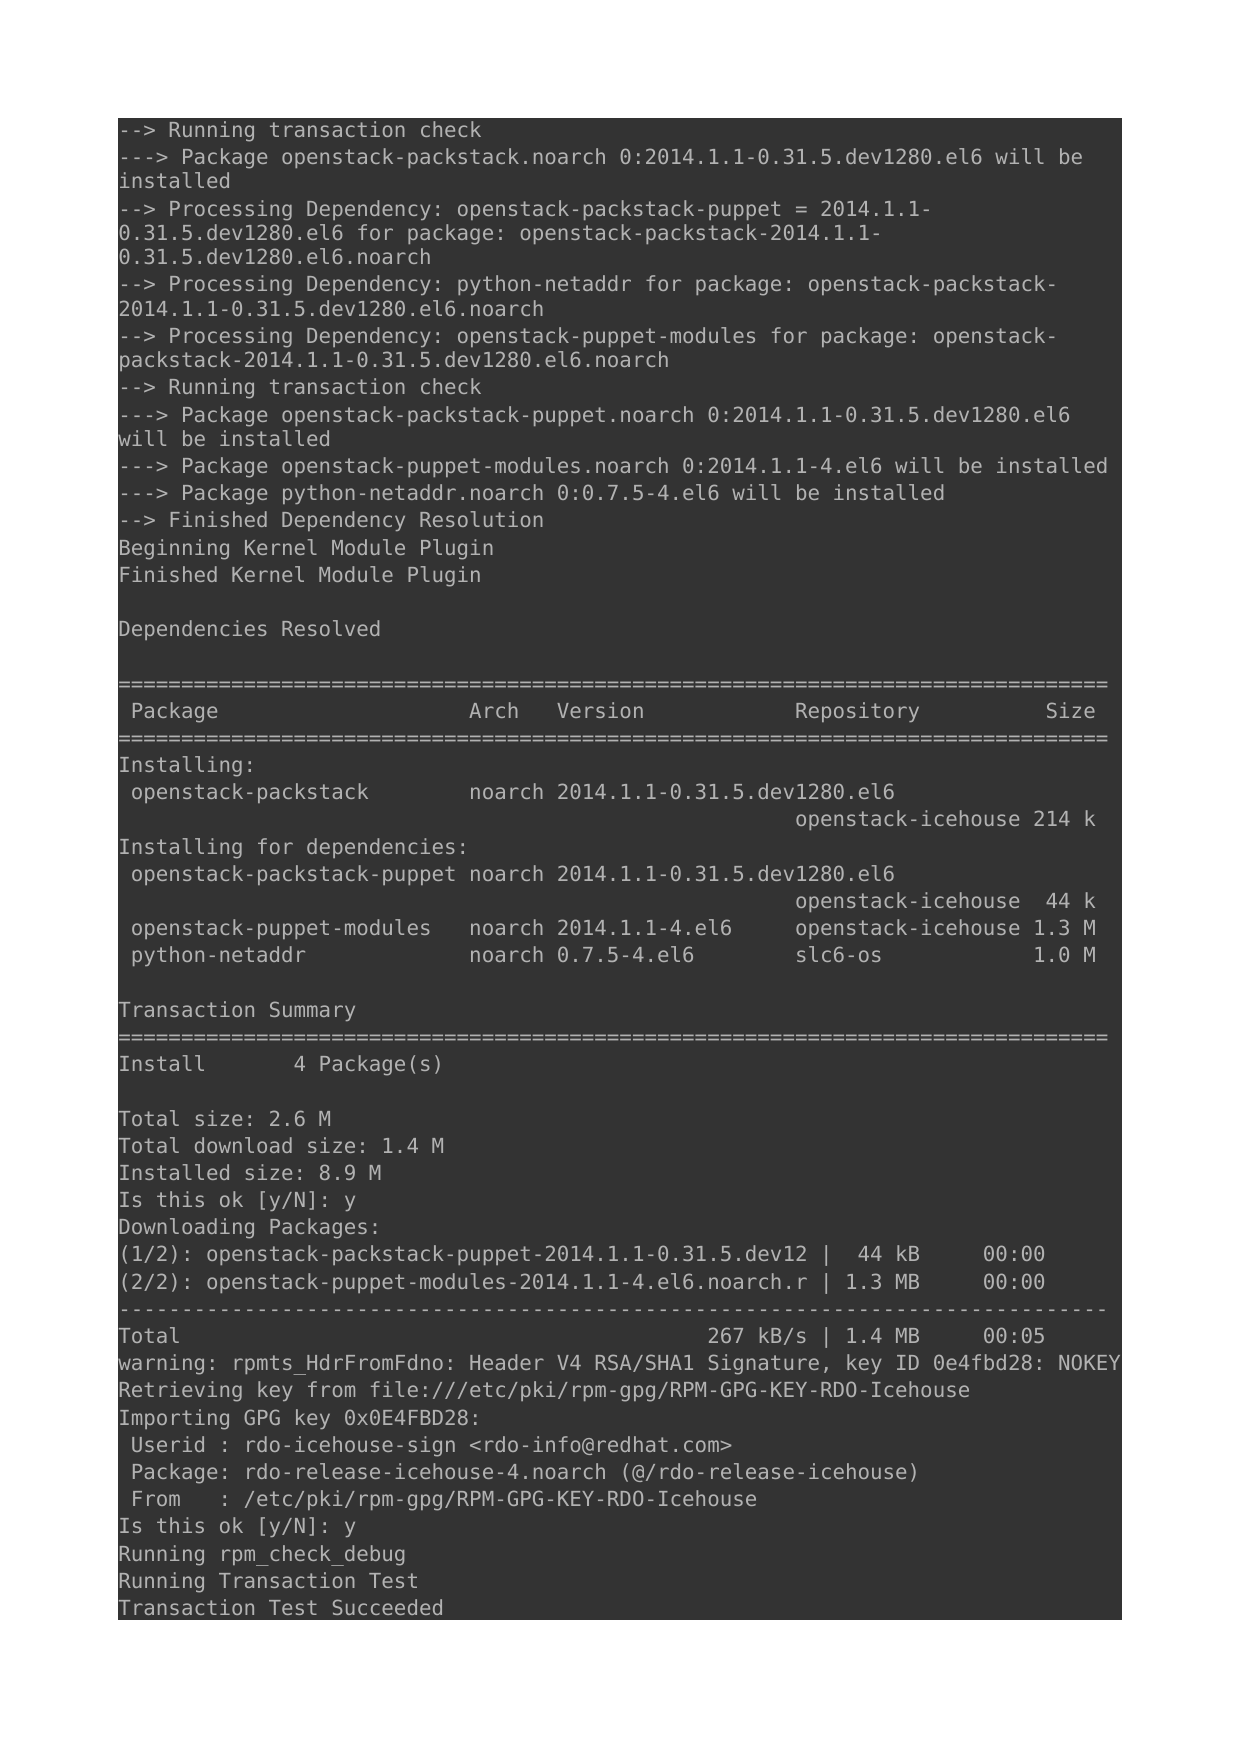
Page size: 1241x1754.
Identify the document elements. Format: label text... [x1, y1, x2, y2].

text Running Transaction Test [118, 1569, 1122, 1593]
text (2/2): openstack-puppet-modules-2014.1.1-4.el6.noarch.r | 1.3 MB 00:00 [118, 1270, 1122, 1294]
text Dependencies Resolved [118, 617, 1122, 641]
text Userid : rdo-icehouse-sign <rdo-info@redhat.com> [118, 1433, 1122, 1457]
text Transaction Summary [118, 998, 1122, 1022]
text ---> Package openstack-packstack-puppet.noarch 0:2014.1.1-0.31.5.dev1280.el6 will be installed [118, 403, 1122, 451]
text --> Processing Dependency: openstack-packstack-puppet = 2014.1.1-0.31.5.dev1280.el6 for package: openstack-packstack-2014.1.1-0.31.5.dev1280.el6.noarch [118, 197, 1122, 269]
text Importing GPG key 0x0E4FBD28: [118, 1406, 1122, 1430]
text Total download size: 1.4 M [118, 1134, 1122, 1158]
text Total size: 2.6 M [118, 1107, 1122, 1131]
text openstack-packstack-puppet noarch 2014.1.1-0.31.5.dev1280.el6 [118, 862, 1122, 886]
text openstack-icehouse 44 k [118, 889, 1122, 913]
text =============================================================================== [118, 726, 1122, 750]
text Finished Kernel Module Plugin [118, 563, 1122, 587]
text Installing: [118, 753, 1122, 777]
text --> Processing Dependency: openstack-puppet-modules for package: openstack-packstack-2014.1.1-0.31.5.dev1280.el6.noarch [118, 324, 1122, 372]
text --> Running transaction check [118, 375, 1122, 400]
text Downloading Packages: [118, 1215, 1122, 1239]
text openstack-icehouse 214 k [118, 807, 1122, 832]
text ---> Package openstack-packstack.noarch 0:2014.1.1-0.31.5.dev1280.el6 will be installed [118, 145, 1122, 194]
text Is this ok [y/N]: y [118, 1188, 1122, 1212]
text Install 4 Package(s) [118, 1052, 1122, 1076]
text Total 267 kB/s | 1.4 MB 00:05 [118, 1324, 1122, 1348]
text --> Running transaction check [118, 118, 1122, 142]
text Installing for dependencies: [118, 835, 1122, 859]
text ---> Package python-netaddr.noarch 0:0.7.5-4.el6 will be installed [118, 481, 1122, 506]
text Retrieving key from file:///etc/pki/rpm-gpg/RPM-GPG-KEY-RDO-Icehouse [118, 1378, 1122, 1403]
text Package: rdo-release-icehouse-4.noarch (@/rdo-release-icehouse) [118, 1460, 1122, 1484]
text (1/2): openstack-packstack-puppet-2014.1.1-0.31.5.dev12 | 44 kB 00:00 [118, 1242, 1122, 1267]
text Running rpm_check_debug [118, 1542, 1122, 1566]
text warning: rpmts_HdrFromFdno: Header V4 RSA/SHA1 Signature, key ID 0e4fbd28: NOKEY [118, 1351, 1122, 1376]
text openstack-packstack noarch 2014.1.1-0.31.5.dev1280.el6 [118, 780, 1122, 804]
text Transaction Test Succeeded [118, 1596, 1122, 1620]
text Is this ok [y/N]: y [118, 1514, 1122, 1539]
text =============================================================================== [118, 1025, 1122, 1049]
text python-netaddr noarch 0.7.5-4.el6 slc6-os 1.0 M [118, 943, 1122, 968]
text ---> Package openstack-puppet-modules.noarch 0:2014.1.1-4.el6 will be installed [118, 454, 1122, 478]
text ------------------------------------------------------------------------------- [118, 1297, 1122, 1321]
text openstack-puppet-modules noarch 2014.1.1-4.el6 openstack-icehouse 1.3 M [118, 916, 1122, 941]
text =============================================================================== [118, 672, 1122, 696]
text From : /etc/pki/rpm-gpg/RPM-GPG-KEY-RDO-Icehouse [118, 1487, 1122, 1511]
text --> Processing Dependency: python-netaddr for package: openstack-packstack-2014.1.1-0.31.5.dev1280.el6.noarch [118, 272, 1122, 321]
text --> Finished Dependency Resolution [118, 508, 1122, 533]
text Beginning Kernel Module Plugin [118, 536, 1122, 560]
text Package Arch Version Repository Size [118, 699, 1122, 723]
text Installed size: 8.9 M [118, 1161, 1122, 1185]
